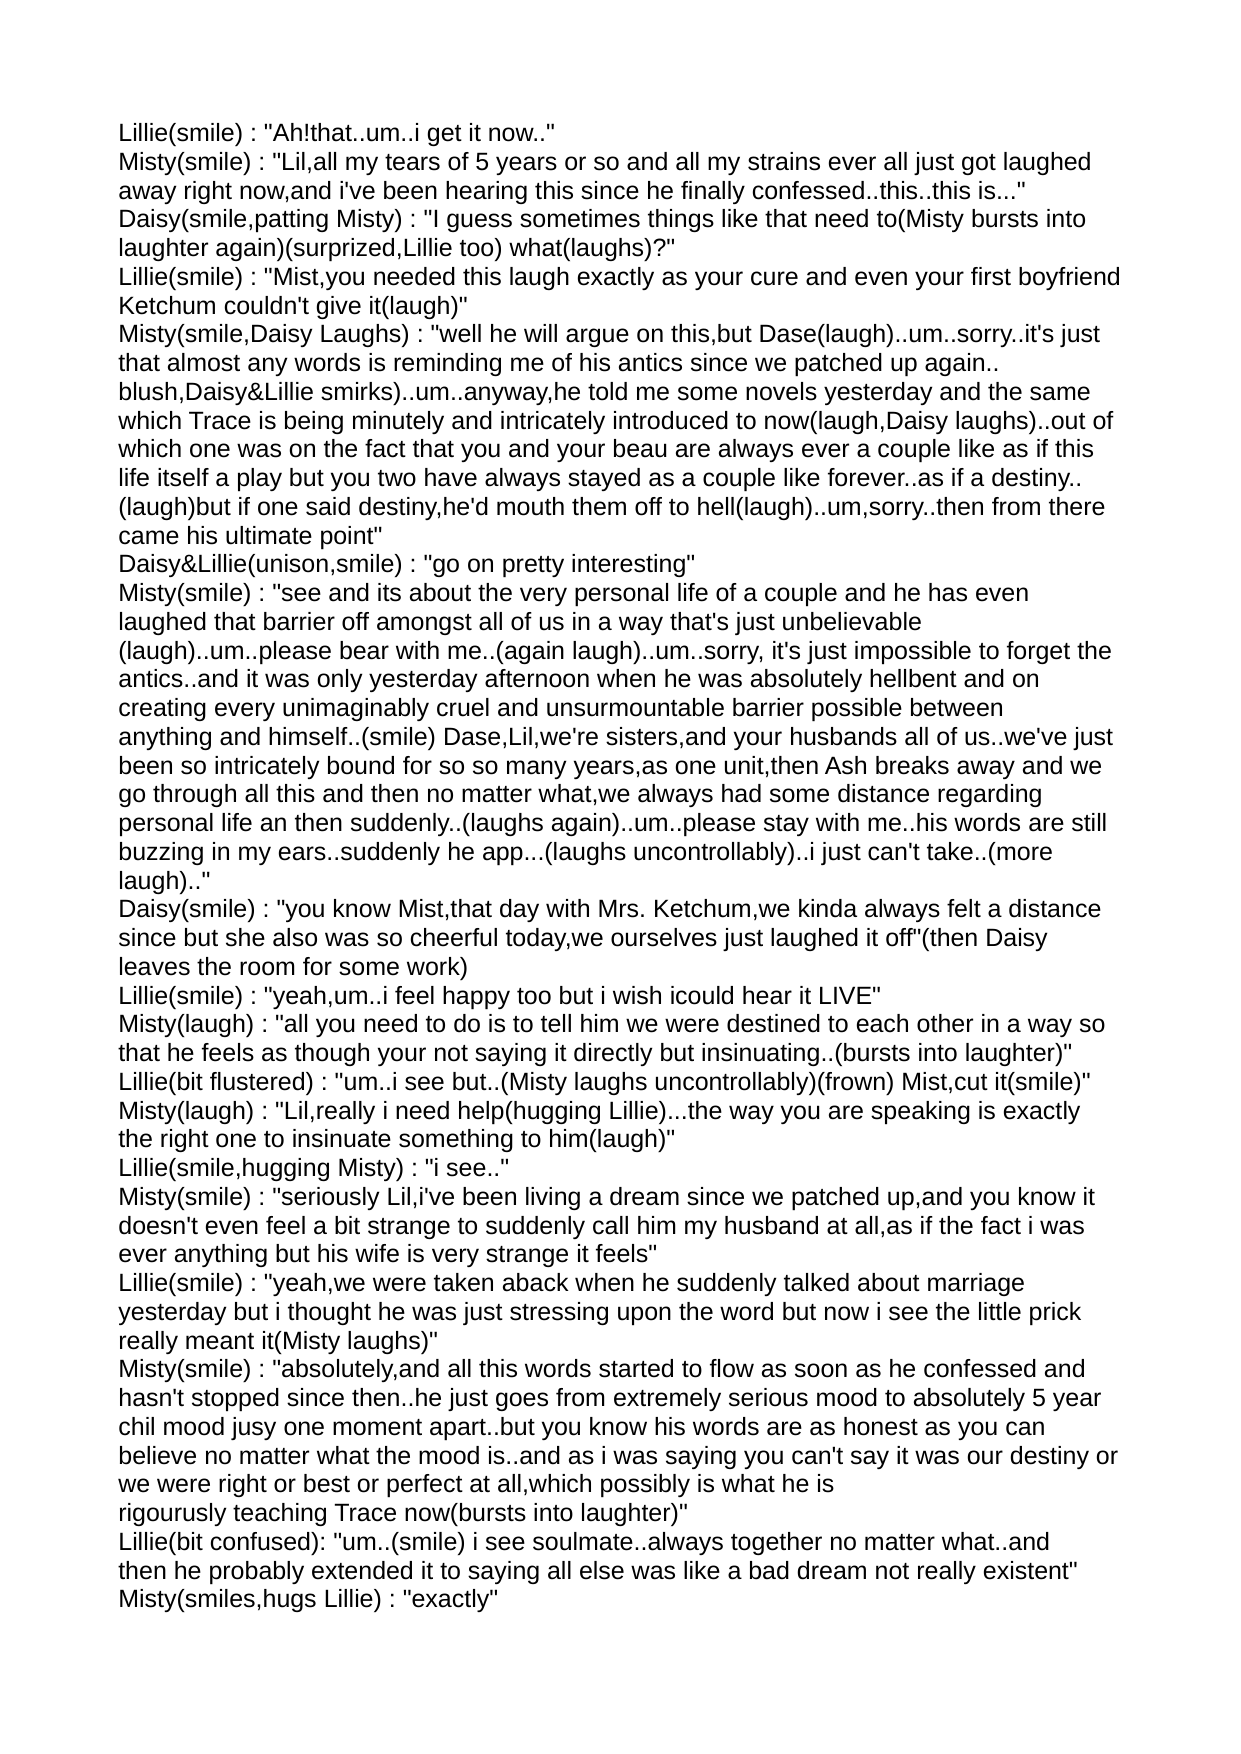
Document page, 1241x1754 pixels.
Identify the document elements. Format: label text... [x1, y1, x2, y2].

text then he probably extended it to saying all else was like a bad dream not really existent" [118, 1556, 1122, 1584]
text rigourusly teaching Trace now(bursts into laughter)" [118, 1498, 1122, 1527]
text Misty(smile) : "absolutely,and all this words started to flow as soon as he confessed and [118, 1354, 1122, 1383]
text hasn't stopped since then..he just goes from extremely serious mood to absolutely 5 year chil mood jusy one moment apart..but you know his words are as honest as you can believe no matter what the mood is..and as i was saying you can't say it was our destiny or we were right or best or perfect at all,which possibly is what he is [118, 1383, 1122, 1498]
text Misty(smile) : "see and its about the very personal life of a couple and he has even laughed that barrier off amongst all of us in a way that's just unbelievable (laugh)..um..please bear with me..(again laugh)..um..sorry, it's just impossible to forget the antics..and it was only yesterday afternoon when he was absolutely hellbent and on [118, 578, 1122, 693]
text Misty(laugh) : "Lil,really i need help(hugging Lillie)...the way you are speaking is exactly the right one to insinuate something to him(laugh)" [118, 1096, 1122, 1153]
text Daisy&Lillie(unison,smile) : "go on pretty interesting" [118, 549, 1122, 578]
text Lillie(smile) : "Ah!that..um..i get it now.." [118, 118, 1122, 147]
text Lillie(smile) : "yeah,um..i feel happy too but i wish icould hear it LIVE" [118, 981, 1122, 1009]
text been so intricately bound for so so many years,as one unit,then Ash breaks away and we go through all this and then no matter what,we always had some distance regarding personal life an then suddenly..(laughs again)..um..please stay with me..his words are still buzzing in my ears..suddenly he app...(laughs uncontrollably)..i just can't take..(more laugh).." [118, 751, 1122, 894]
text Lillie(smile) : "Mist,you needed this laugh exactly as your cure and even your first boyfriend Ketchum couldn't give it(laugh)" [118, 262, 1122, 319]
text Misty(smile) : "seriously Lil,i've been living a dream since we patched up,and you know it doesn't even feel a bit strange to suddenly call him my husband at all,as if the fact i was ever anything but his wife is very strange it feels" [118, 1182, 1122, 1268]
text Lillie(smile) : "yeah,we were taken aback when he suddenly talked about marriage yesterday but i thought he was just stressing upon the word but now i see the little prick really meant it(Misty laughs)" [118, 1268, 1122, 1354]
text Misty(smile) : "Lil,all my tears of 5 years or so and all my strains ever all just got laughed away right now,and i've been hearing this since he finally confessed..this..this is..." [118, 147, 1122, 204]
text creating every unimaginably cruel and unsurmountable barrier possible between [118, 693, 1122, 722]
text Lillie(bit confused): "um..(smile) i see soulmate..always together no matter what..and [118, 1527, 1122, 1556]
text Lillie(bit flustered) : "um..i see but..(Misty laughs uncontrollably)(frown) Mist,cut it(smile)" [118, 1067, 1122, 1096]
text came his ultimate point" [118, 521, 1122, 549]
text Daisy(smile) : "you know Mist,that day with Mrs. Ketchum,we kinda always felt a distance since but she also was so cheerful today,we ourselves just laughed it off"(then Daisy leaves the room for some work) [118, 894, 1122, 981]
text Misty(smiles,hugs Lillie) : "exactly" [118, 1584, 1122, 1613]
text Misty(laugh) : "all you need to do is to tell him we were destined to each other in a way so that he feels as though your not saying it directly but insinuating..(bursts into laughter)" [118, 1009, 1122, 1067]
text Misty(smile,Daisy Laughs) : "well he will argue on this,but Dase(laugh)..um..sorry..it's just that almost any words is reminding me of his antics since we patched up again.. blush,Daisy&Lillie smirks)..um..anyway,he told me some novels yesterday and the same which Trace is being minutely and intricately introduced to now(laugh,Daisy laughs)..out of which one was on the fact that you and your beau are always ever a couple like as if this life itself a play but you two have always stayed as a couple like forever..as if a destiny..(laugh)but if one said destiny,he'd mouth them off to hell(laugh)..um,sorry..then from there [118, 319, 1122, 521]
text Daisy(smile,patting Misty) : "I guess sometimes things like that need to(Misty bursts into laughter again)(surprized,Lillie too) what(laughs)?" [118, 204, 1122, 262]
text Lillie(smile,hugging Misty) : "i see.." [118, 1153, 1122, 1182]
text anything and himself..(smile) Dase,Lil,we're sisters,and your husbands all of us..we've just [118, 722, 1122, 751]
